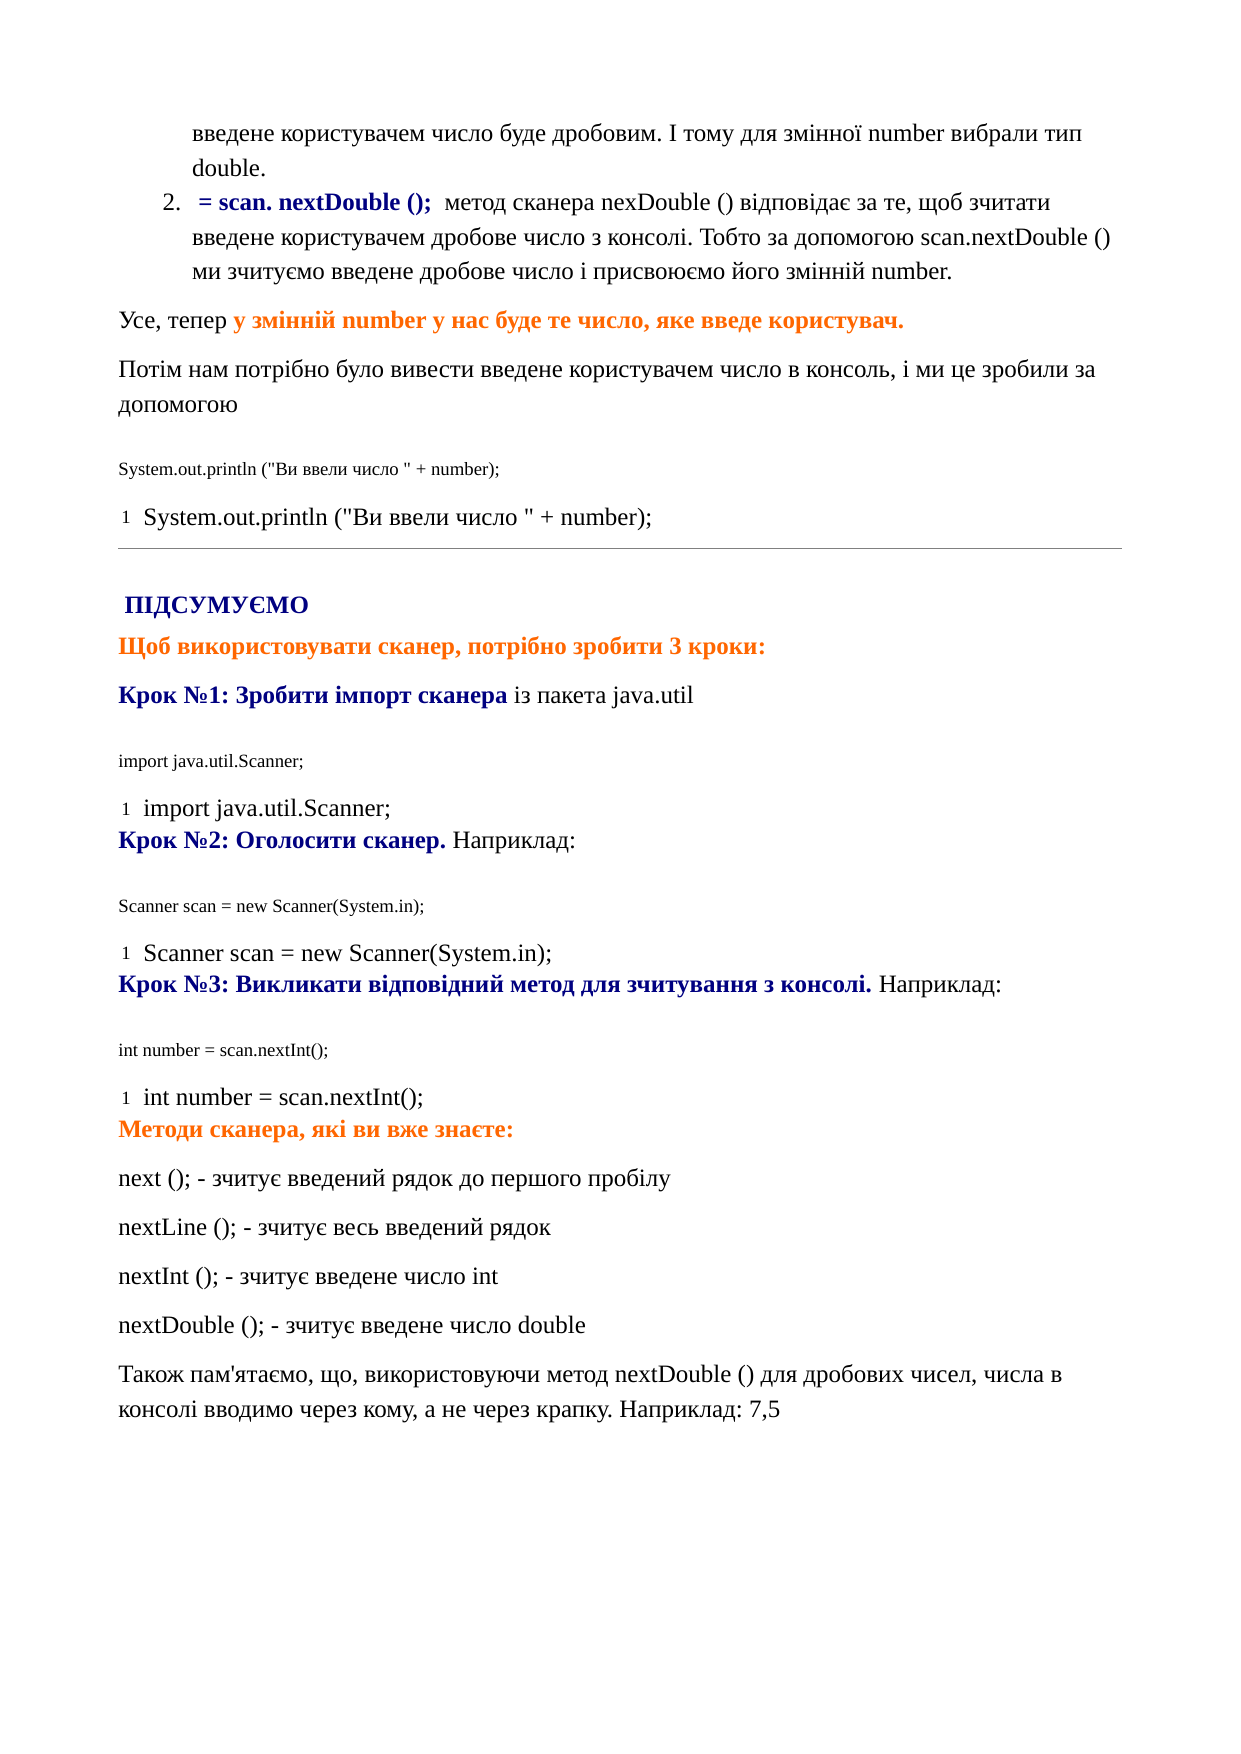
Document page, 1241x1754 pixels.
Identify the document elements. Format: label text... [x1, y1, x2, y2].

text Також пам'ятаємо, що, використовуючи метод nextDouble () для дробових чисел, числа в консолі вводимо через кому, а не через крапку. Наприклад: 7,5 [118, 1359, 1122, 1422]
text nextInt (); - зчитує введене число int [118, 1261, 1122, 1290]
text Крок №3: Викликати відповідний метод для зчитування з консолі. Наприклад: [118, 969, 1122, 998]
text import java.util.Scanner; [118, 748, 1122, 771]
table_header import java.util.Scanner; [140, 790, 402, 825]
table_header 1 [118, 935, 140, 969]
text Методи сканера, які ви вже знаєте: [118, 1114, 1122, 1143]
text Усе, тепер у змінній number у нас буде те число, яке введе користувач. [118, 305, 1122, 334]
table_header 1 [118, 790, 140, 825]
text Scanner scan = new Scanner(System.in); [118, 893, 1122, 916]
text Крок №2: Оголосити сканер. Наприклад: [118, 825, 1122, 853]
table_header Scanner scan = new Scanner(System.in); [140, 935, 563, 969]
text Щоб використовувати сканер, потрібно зробити 3 кроки: [118, 631, 1122, 660]
text System.out.println ("Ви ввели число " + number); [118, 456, 1122, 480]
table_header 1 [118, 499, 140, 533]
list введене користувачем число буде дробовим. І тому для змінної number вибрали тип double. [162, 118, 1122, 181]
text nextDouble (); - зчитує введене число double [118, 1310, 1122, 1339]
table_header System.out.println ("Ви ввели число " + number); [140, 499, 664, 533]
text Крок №1: Зробити імпорт сканера із пакета java.util [118, 680, 1122, 709]
text next (); - зчитує введений рядок до першого пробілу [118, 1163, 1122, 1192]
list = scan. nextDouble (); метод сканера nexDouble () відповідає за те, щоб зчитати введене користувачем дробове число з консолі. Тобто за допомогою scan.nextDouble () ми зчитуємо введене дробове число і присвоюємо його змінній number. [162, 187, 1122, 285]
table_header 1 [118, 1079, 140, 1114]
text nextLine (); - зчитує весь введений рядок [118, 1212, 1122, 1241]
subtitle ПІДСУМУЄМО [118, 590, 1122, 619]
table_header int number = scan.nextInt(); [140, 1079, 434, 1114]
text Потім нам потрібно було вивести введене користувачем число в консоль, і ми це зробили за допомогою [118, 354, 1122, 417]
text int number = scan.nextInt(); [118, 1037, 1122, 1061]
